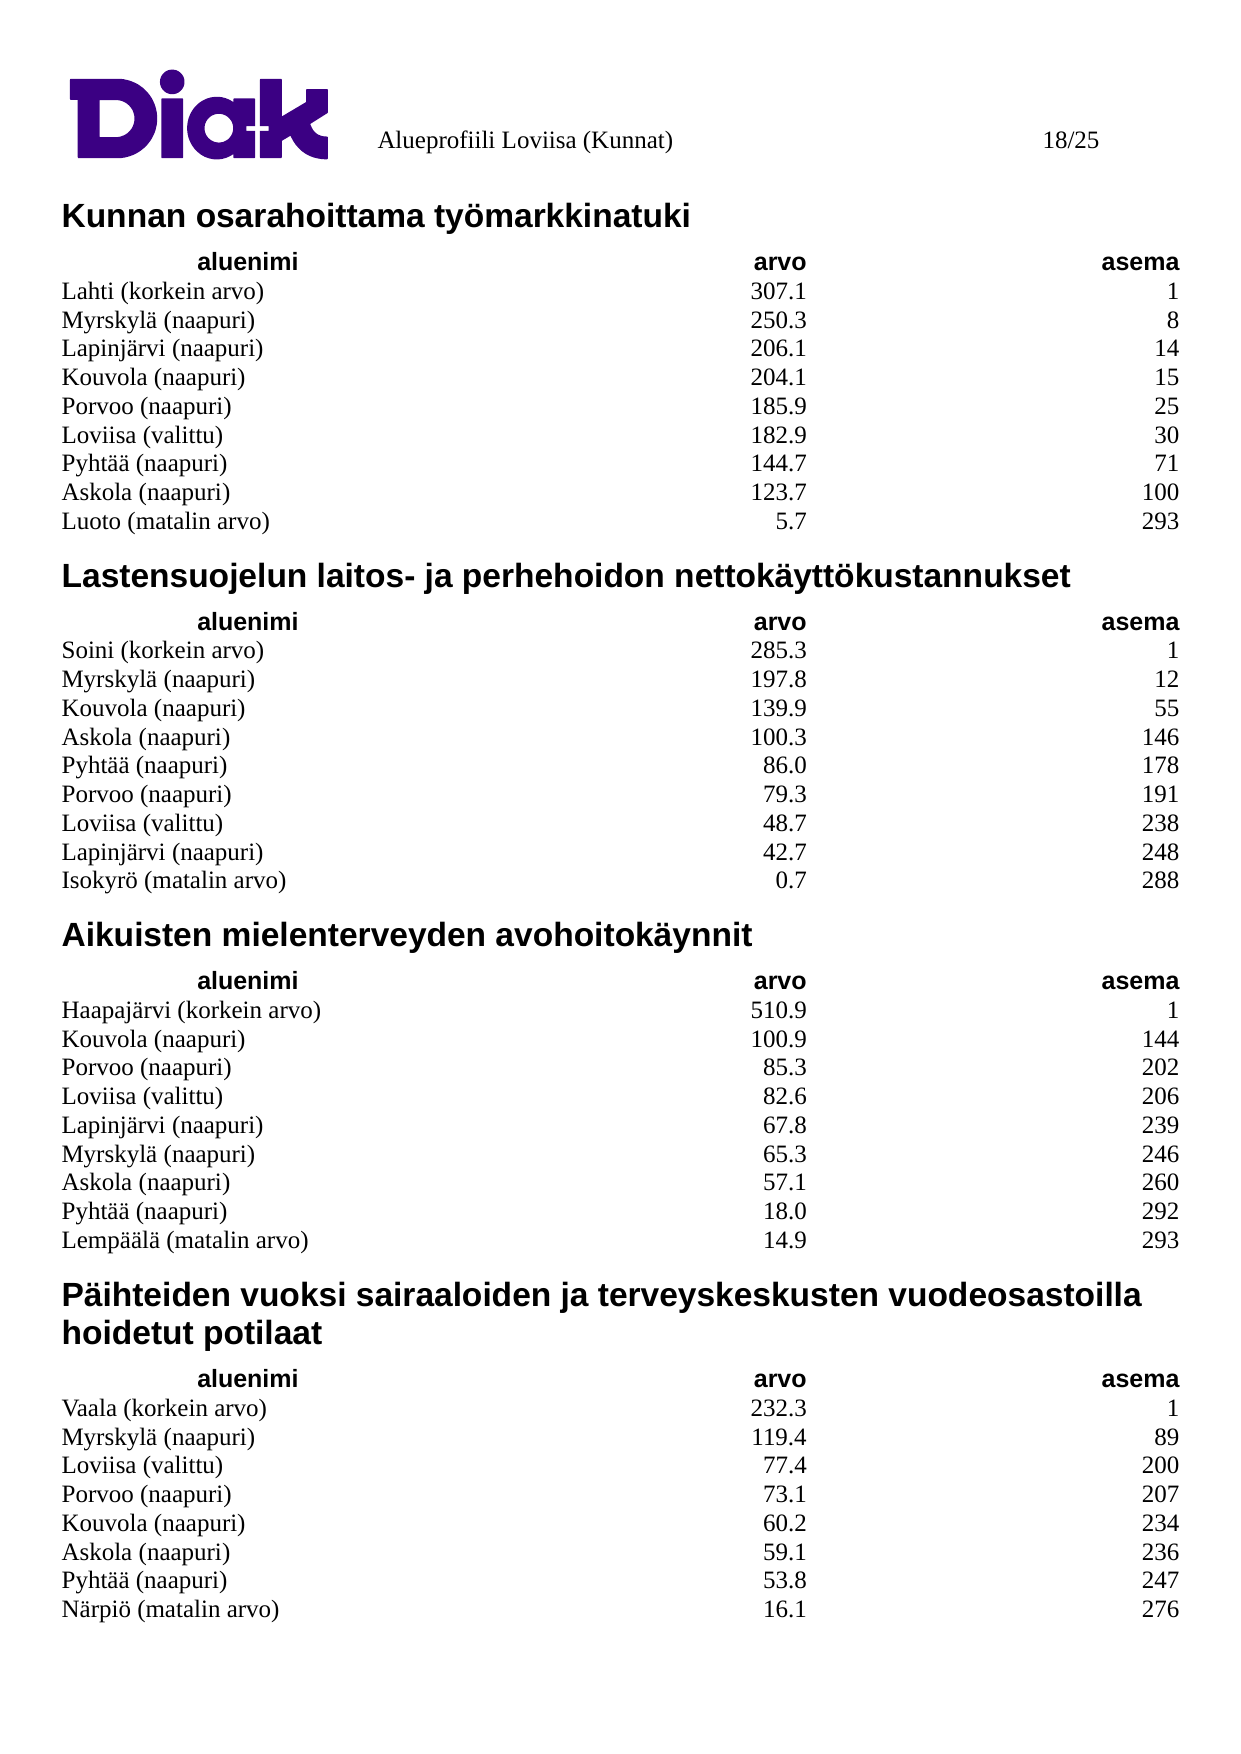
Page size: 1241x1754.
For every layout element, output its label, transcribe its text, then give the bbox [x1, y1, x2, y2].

table_cell 293 [806, 1225, 1179, 1254]
subtitle Päihteiden vuoksi sairaaloiden ja terveyskeskusten vuodeosastoilla hoidetut potilaat [61, 1274, 1179, 1352]
table_cell Isokyrö (matalin arvo) [61, 866, 434, 894]
table_cell 71 [806, 449, 1179, 477]
table_cell 236 [806, 1537, 1179, 1566]
table_cell 178 [806, 751, 1179, 779]
table_cell 307.1 [434, 276, 806, 305]
table_cell 510.9 [434, 995, 806, 1024]
table_cell Vaala (korkein arvo) [61, 1393, 434, 1422]
table_cell 15 [806, 362, 1179, 391]
table_header arvo [434, 607, 806, 636]
table_cell Myrskylä (naapuri) [61, 1422, 434, 1451]
table_cell 53.8 [434, 1566, 806, 1594]
table_cell Myrskylä (naapuri) [61, 664, 434, 693]
table_cell Myrskylä (naapuri) [61, 1139, 434, 1167]
subtitle Lastensuojelun laitos- ja perhehoidon nettokäyttökustannukset [61, 556, 1179, 594]
table_cell Pyhtää (naapuri) [61, 1196, 434, 1225]
table_cell 238 [806, 808, 1179, 837]
table_header arvo [434, 247, 806, 276]
table_cell Loviisa (valittu) [61, 1451, 434, 1479]
table_cell 59.1 [434, 1537, 806, 1566]
table_cell Lahti (korkein arvo) [61, 276, 434, 305]
table_cell 139.9 [434, 693, 806, 722]
table_cell 65.3 [434, 1139, 806, 1167]
table_cell 60.2 [434, 1508, 806, 1537]
table_header asema [806, 966, 1179, 995]
table_cell Porvoo (naapuri) [61, 1479, 434, 1508]
table_cell 57.1 [434, 1168, 806, 1196]
table_cell 146 [806, 722, 1179, 751]
table_cell 202 [806, 1053, 1179, 1081]
table_cell 285.3 [434, 636, 806, 664]
table_cell 206.1 [434, 334, 806, 362]
table_cell 206 [806, 1081, 1179, 1110]
table_cell Askola (naapuri) [61, 1168, 434, 1196]
table_cell Askola (naapuri) [61, 477, 434, 506]
table_cell Lapinjärvi (naapuri) [61, 837, 434, 866]
table_cell Pyhtää (naapuri) [61, 1566, 434, 1594]
table_cell 248 [806, 837, 1179, 866]
table_cell Lapinjärvi (naapuri) [61, 334, 434, 362]
table_cell 14.9 [434, 1225, 806, 1254]
table_cell Porvoo (naapuri) [61, 391, 434, 420]
table_header asema [806, 1364, 1179, 1393]
table_cell 144.7 [434, 449, 806, 477]
table_header arvo [434, 1364, 806, 1393]
table_cell 144 [806, 1024, 1179, 1052]
table_cell Kouvola (naapuri) [61, 1508, 434, 1537]
table_cell 292 [806, 1196, 1179, 1225]
table_header aluenimi [61, 1364, 434, 1393]
table_cell 5.7 [434, 506, 806, 535]
table_cell Närpiö (matalin arvo) [61, 1594, 434, 1623]
table_cell 77.4 [434, 1451, 806, 1479]
table_cell 16.1 [434, 1594, 806, 1623]
table_cell 276 [806, 1594, 1179, 1623]
table_header asema [806, 607, 1179, 636]
table_cell 246 [806, 1139, 1179, 1167]
table_cell 293 [806, 506, 1179, 535]
table_cell 82.6 [434, 1081, 806, 1110]
table_cell 79.3 [434, 779, 806, 808]
table_cell 100.9 [434, 1024, 806, 1052]
table_cell 197.8 [434, 664, 806, 693]
table_cell Myrskylä (naapuri) [61, 305, 434, 333]
table_cell 232.3 [434, 1393, 806, 1422]
table_cell Kouvola (naapuri) [61, 693, 434, 722]
table_cell 288 [806, 866, 1179, 894]
table_cell Porvoo (naapuri) [61, 1053, 434, 1081]
table_cell Lempäälä (matalin arvo) [61, 1225, 434, 1254]
table_cell Loviisa (valittu) [61, 1081, 434, 1110]
table_cell Kouvola (naapuri) [61, 362, 434, 391]
table_cell 185.9 [434, 391, 806, 420]
table_cell 55 [806, 693, 1179, 722]
table_header aluenimi [61, 247, 434, 276]
table_cell 100 [806, 477, 1179, 506]
table_cell 250.3 [434, 305, 806, 333]
table_cell 42.7 [434, 837, 806, 866]
table_cell Askola (naapuri) [61, 1537, 434, 1566]
table_cell 73.1 [434, 1479, 806, 1508]
table_cell Haapajärvi (korkein arvo) [61, 995, 434, 1024]
table_header aluenimi [61, 607, 434, 636]
table_cell Pyhtää (naapuri) [61, 751, 434, 779]
table_cell 30 [806, 420, 1179, 448]
table_cell 1 [806, 276, 1179, 305]
table_cell 234 [806, 1508, 1179, 1537]
table_cell Luoto (matalin arvo) [61, 506, 434, 535]
table_cell 67.8 [434, 1110, 806, 1139]
table_header asema [806, 247, 1179, 276]
table_cell 200 [806, 1451, 1179, 1479]
table_cell Soini (korkein arvo) [61, 636, 434, 664]
table_cell Porvoo (naapuri) [61, 779, 434, 808]
table_cell 14 [806, 334, 1179, 362]
table_cell 260 [806, 1168, 1179, 1196]
table_cell 123.7 [434, 477, 806, 506]
table_cell Kouvola (naapuri) [61, 1024, 434, 1052]
table_cell Loviisa (valittu) [61, 420, 434, 448]
table_cell 119.4 [434, 1422, 806, 1451]
table_cell Loviisa (valittu) [61, 808, 434, 837]
table_cell 207 [806, 1479, 1179, 1508]
subtitle Kunnan osarahoittama työmarkkinatuki [61, 196, 1179, 235]
table_header arvo [434, 966, 806, 995]
table_cell 1 [806, 1393, 1179, 1422]
table_cell 25 [806, 391, 1179, 420]
subtitle Aikuisten mielenterveyden avohoitokäynnit [61, 915, 1179, 954]
table_cell 89 [806, 1422, 1179, 1451]
table_cell 0.7 [434, 866, 806, 894]
table_cell 247 [806, 1566, 1179, 1594]
table_cell 18.0 [434, 1196, 806, 1225]
table_cell 182.9 [434, 420, 806, 448]
table_cell 204.1 [434, 362, 806, 391]
table_cell Pyhtää (naapuri) [61, 449, 434, 477]
table_cell 8 [806, 305, 1179, 333]
table_header aluenimi [61, 966, 434, 995]
table_cell 86.0 [434, 751, 806, 779]
table_cell 1 [806, 636, 1179, 664]
table_cell 85.3 [434, 1053, 806, 1081]
table_cell 191 [806, 779, 1179, 808]
table_cell Lapinjärvi (naapuri) [61, 1110, 434, 1139]
table_cell Askola (naapuri) [61, 722, 434, 751]
table_cell 100.3 [434, 722, 806, 751]
table_cell 48.7 [434, 808, 806, 837]
table_cell 1 [806, 995, 1179, 1024]
table_cell 12 [806, 664, 1179, 693]
table_cell 239 [806, 1110, 1179, 1139]
